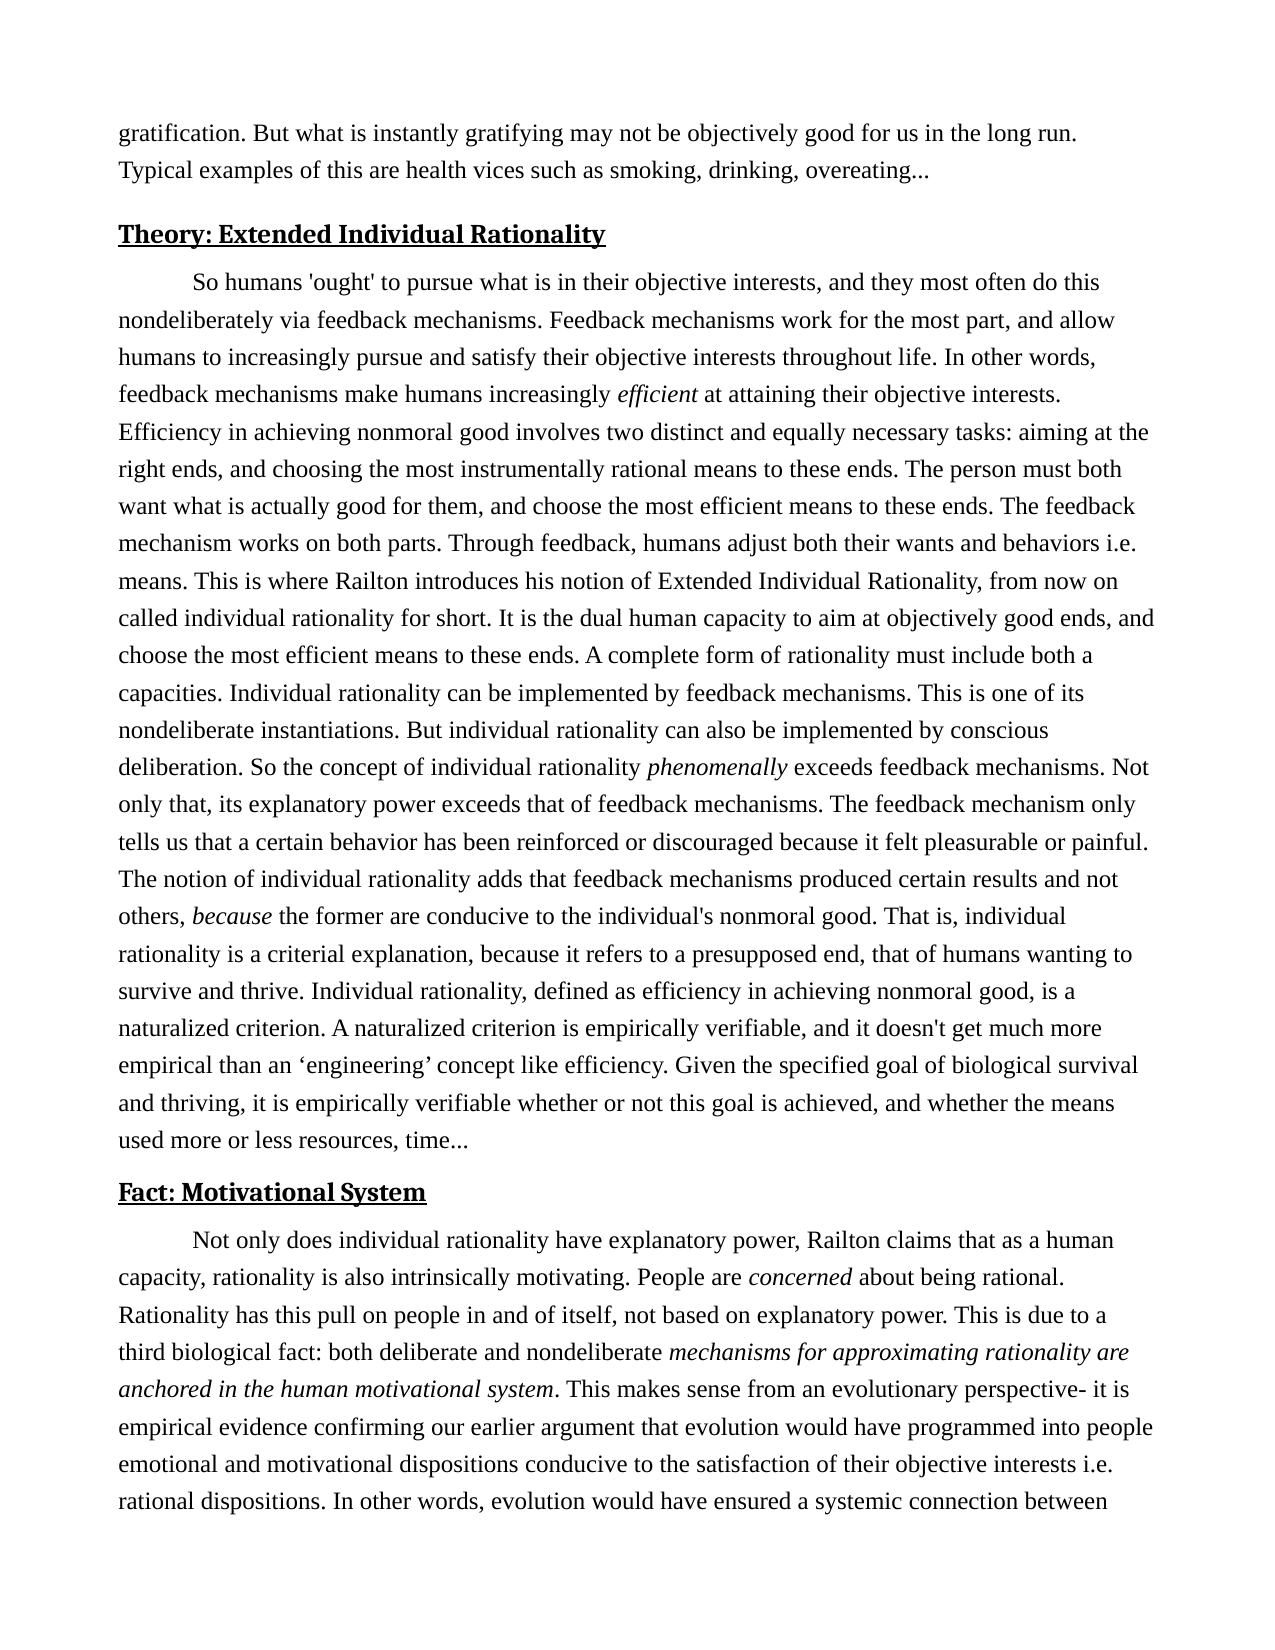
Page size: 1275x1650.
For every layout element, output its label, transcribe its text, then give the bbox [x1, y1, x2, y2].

subtitle Theory: Extended Individual Rationality [118, 219, 1157, 250]
text Not only does individual rationality have explanatory power, Railton claims that as a human capacity, rationality is also intrinsically motivating. People are concerned about being rational. Rationality has this pull on people in and of itself, not based on explanatory power. This is due to a third biological fact: both deliberate and nondeliberate mechanisms for approximating rationality are anchored in the human motivational system. This makes sense from an evolutionary perspective- it is empirical evidence confirming our earlier argument that evolution would have programmed into people emotional and motivational dispositions conducive to the satisfaction of their objective interests i.e. rational dispositions. In other words, evolution would have ensured a systemic connection between [118, 1225, 1157, 1515]
text So humans 'ought' to pursue what is in their objective interests, and they most often do this nondeliberately via feedback mechanisms. Feedback mechanisms work for the most part, and allow humans to increasingly pursue and satisfy their objective interests throughout life. In other words, feedback mechanisms make humans increasingly efficient at attaining their objective interests. Efficiency in achieving nonmoral good involves two distinct and equally necessary tasks: aiming at the right ends, and choosing the most instrumentally rational means to these ends. The person must both want what is actually good for them, and choose the most efficient means to these ends. The feedback mechanism works on both parts. Through feedback, humans adjust both their wants and behaviors i.e. means. This is where Railton introduces his notion of Extended Individual Rationality, from now on called individual rationality for short. It is the dual human capacity to aim at objectively good ends, and choose the most efficient means to these ends. A complete form of rationality must include both a capacities. Individual rationality can be implemented by feedback mechanisms. This is one of its nondeliberate instantiations. But individual rationality can also be implemented by conscious deliberation. So the concept of individual rationality phenomenally exceeds feedback mechanisms. Not only that, its explanatory power exceeds that of feedback mechanisms. The feedback mechanism only tells us that a certain behavior has been reinforced or discouraged because it felt pleasurable or painful. The notion of individual rationality adds that feedback mechanisms produced certain results and not others, because the former are conducive to the individual's nonmoral good. That is, individual rationality is a criterial explanation, because it refers to a presupposed end, that of humans wanting to survive and thrive. Individual rationality, defined as efficiency in achieving nonmoral good, is a naturalized criterion. A naturalized criterion is empirically verifiable, and it doesn't get much more empirical than an ‘engineering’ concept like efficiency. Given the specified goal of biological survival and thriving, it is empirically verifiable whether or not this goal is achieved, and whether the means used more or less resources, time... [118, 267, 1157, 1154]
text gratification. But what is instantly gratifying may not be objectively good for us in the long run. Typical examples of this are health vices such as smoking, drinking, overeating... [118, 118, 1157, 184]
subtitle Fact: Motivational System [118, 1177, 1157, 1208]
